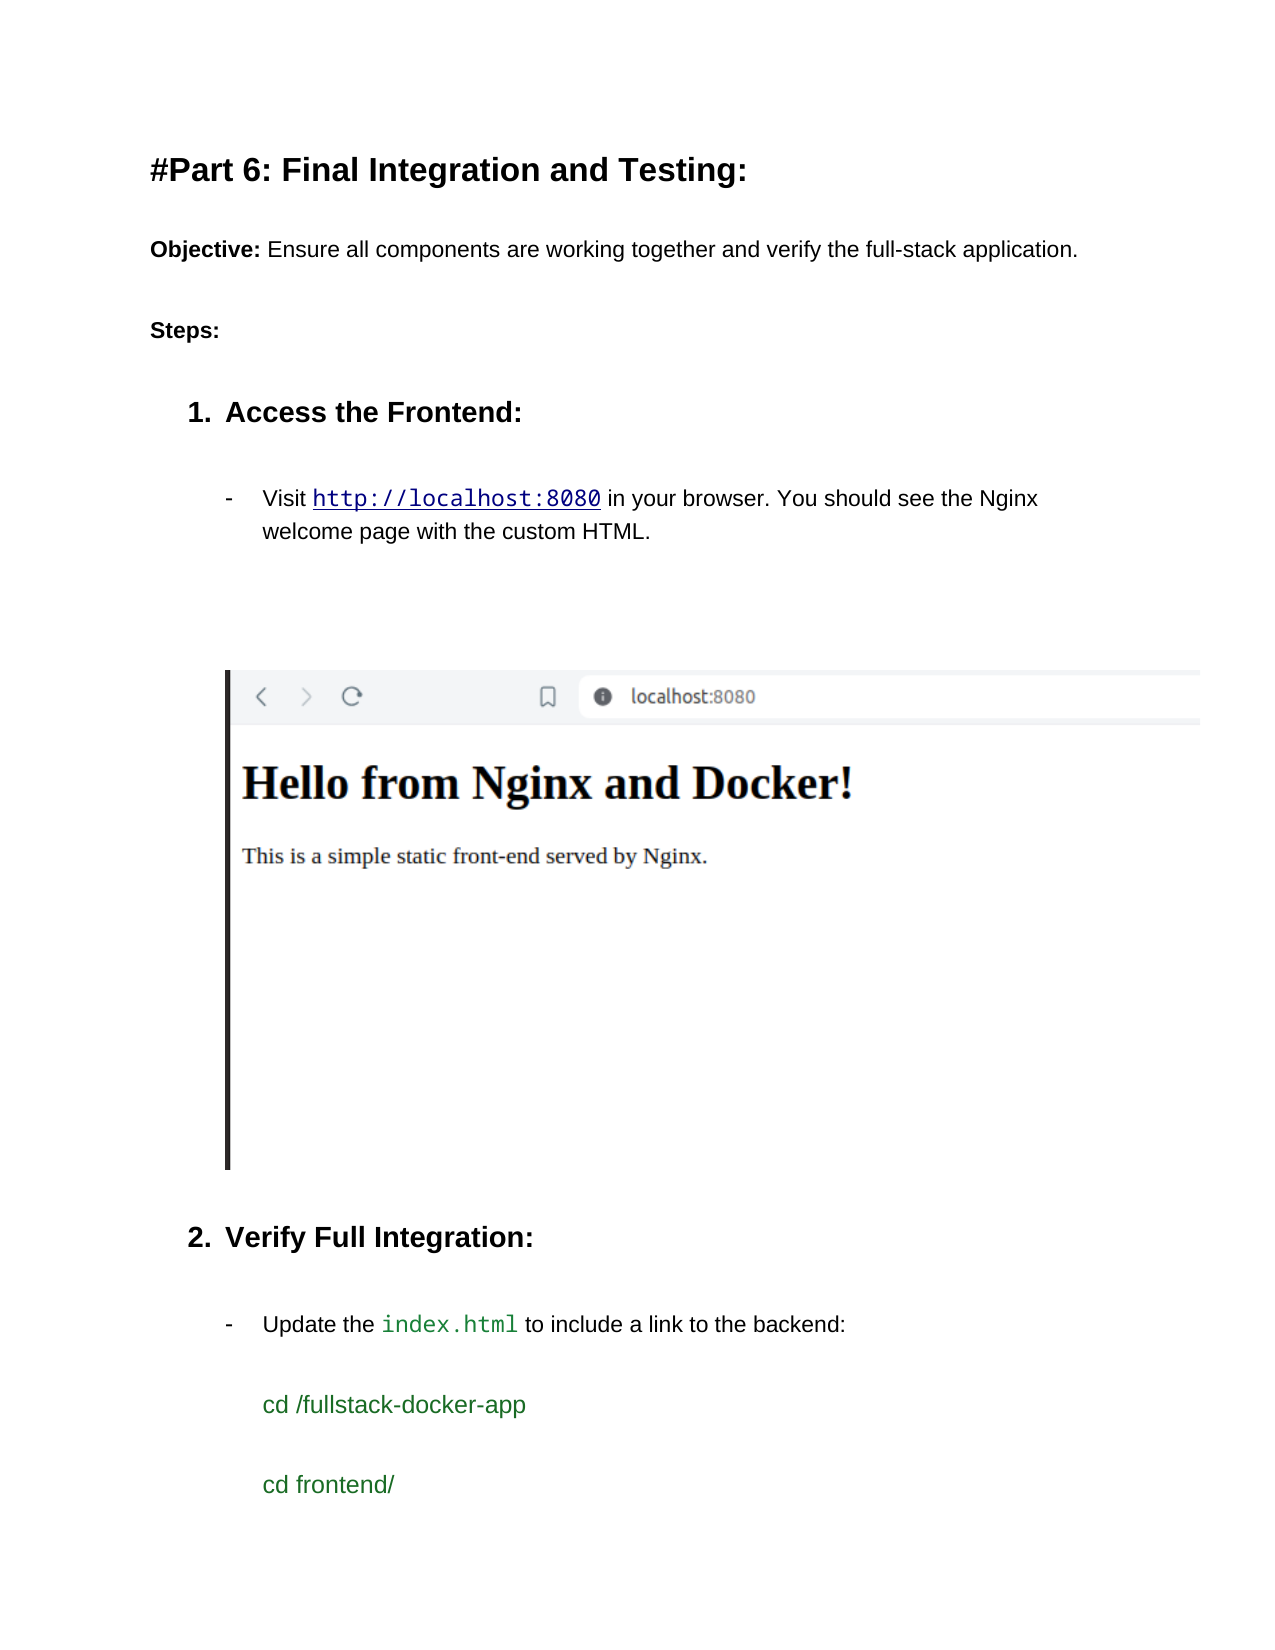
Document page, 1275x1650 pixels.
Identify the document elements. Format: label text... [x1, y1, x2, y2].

text Objective: Ensure all components are working together and verify the full-stack application. [150, 236, 1125, 263]
list cd /fullstack-docker-app [262, 1391, 1125, 1419]
subtitle #Part 6: Final Integration and Testing: [150, 150, 1125, 188]
list Access the Frontend: [187, 395, 1125, 429]
text Steps: [150, 317, 1125, 343]
list cd frontend/ [262, 1470, 1125, 1498]
list Verify Full Integration: [187, 1221, 1125, 1254]
list Visit http://localhost:8080 in your browser. You should see the Nginx welcome page with the custom HTML. [225, 480, 1125, 544]
list Update the index.html to include a link to the backend: [225, 1305, 1125, 1339]
